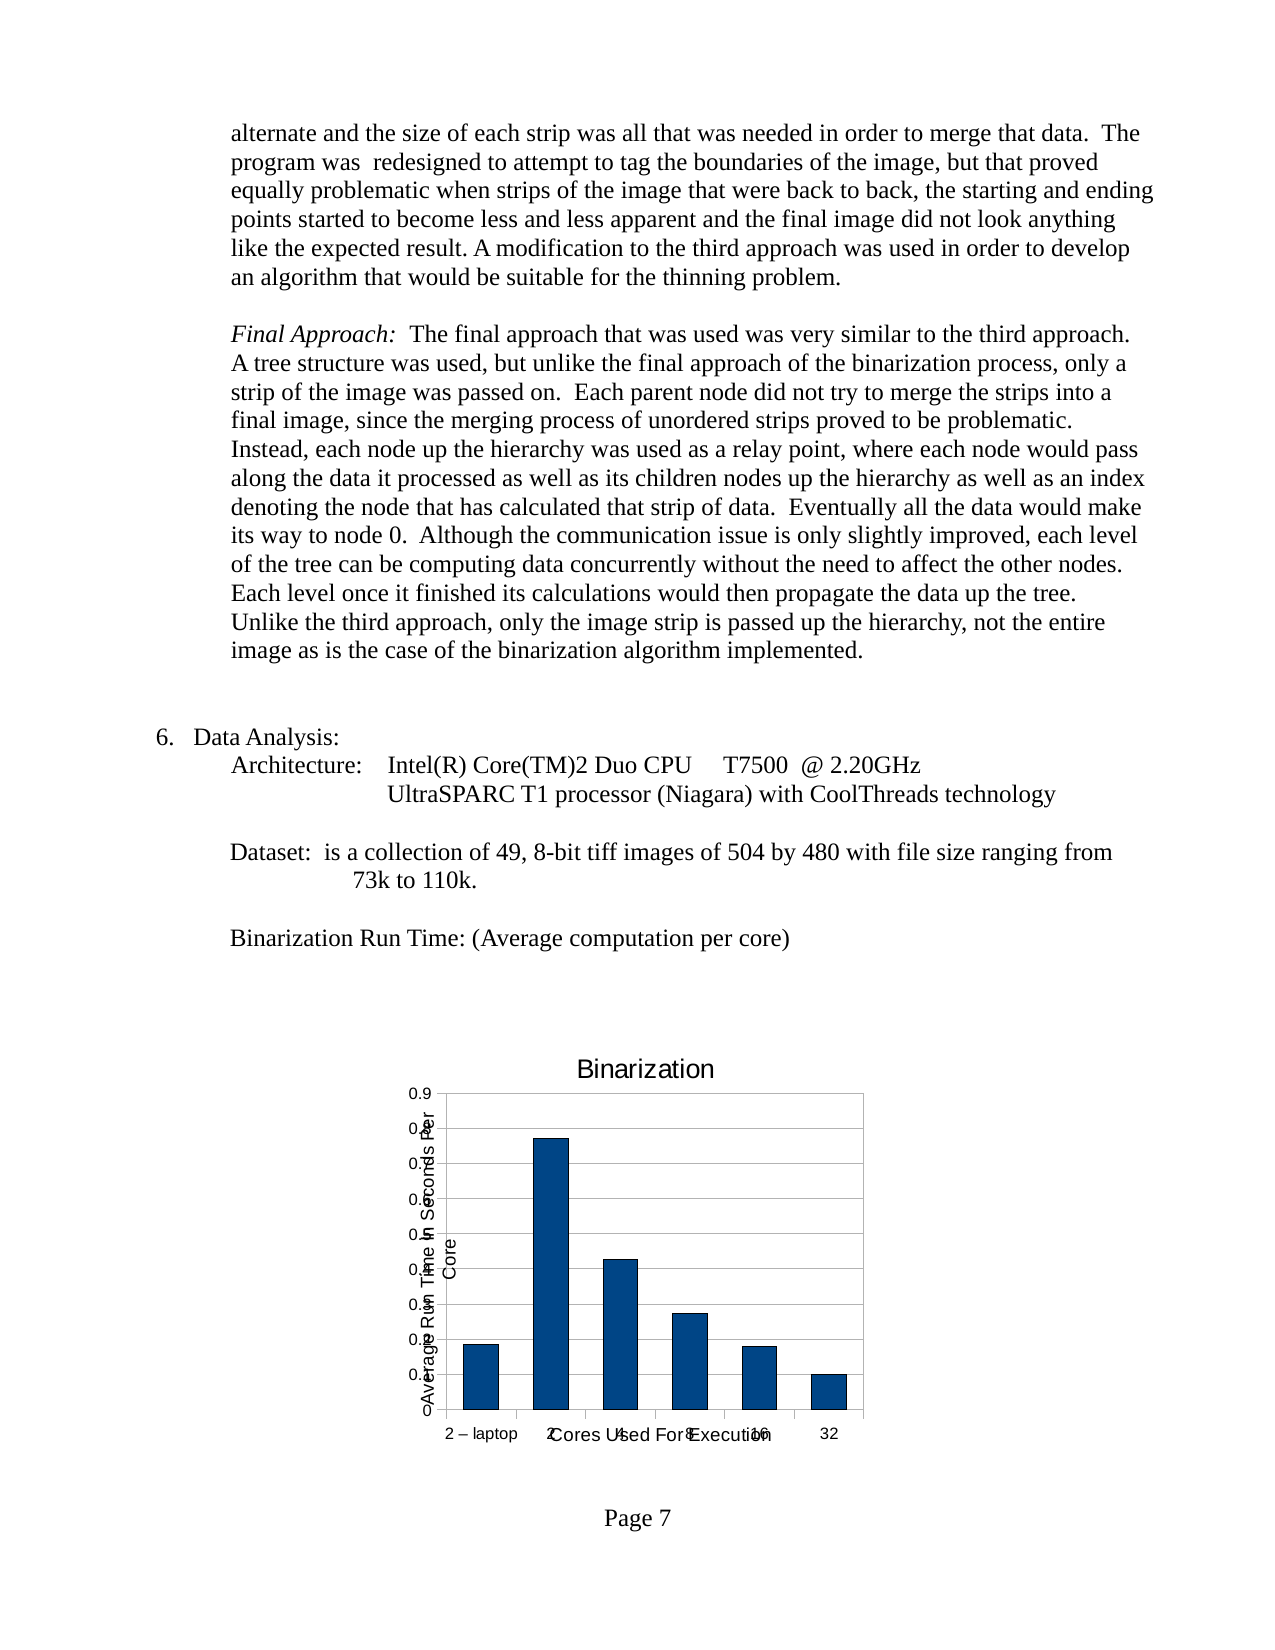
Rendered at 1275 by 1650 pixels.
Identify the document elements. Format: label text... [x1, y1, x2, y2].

list Architecture: Intel(R) Core(TM)2 Duo CPU T7500 @ 2.20GHz [193, 751, 1157, 779]
list Final Approach: The final approach that was used was very similar to the third approach. A tree structure was used, but unlike the final approach of the binarization process, only a strip of the image was passed on. Each parent node did not try to merge the strips into a final image, since the merging process of unordered strips proved to be problematic. Instead, each node up the hierarchy was used as a relay point, where each node would pass along the data it processed as well as its children nodes up the hierarchy as well as an index denoting the node that has calculated that strip of data. Eventually all the data would make its way to node 0. Although the communication issue is only slightly improved, each level of the tree can be computing data concurrently without the need to affect the other nodes. Each level once it finished its calculations would then propagate the data up the tree. Unlike the third approach, only the image strip is passed up the hierarchy, not the entire image as is the case of the binarization algorithm implemented. [193, 319, 1157, 664]
list Data Analysis: [156, 722, 1157, 751]
text Binarization Run Time: (Average computation per core) [118, 923, 1157, 952]
list alternate and the size of each strip was all that was needed in order to merge that data. The program was redesigned to attempt to tag the boundaries of the image, but that proved equally problematic when strips of the image that were back to back, the starting and ending points started to become less and less apparent and the final image did not look anything like the expected result. A modification to the third approach was used in order to develop an algorithm that would be suitable for the thinning problem. [193, 118, 1157, 291]
text Dataset: is a collection of 49, 8-bit tiff images of 504 by 480 with file size ranging from 73k to 110k. [118, 837, 1157, 894]
list UltraSPARC T1 processor (Niagara) with CoolThreads technology [343, 779, 1157, 808]
